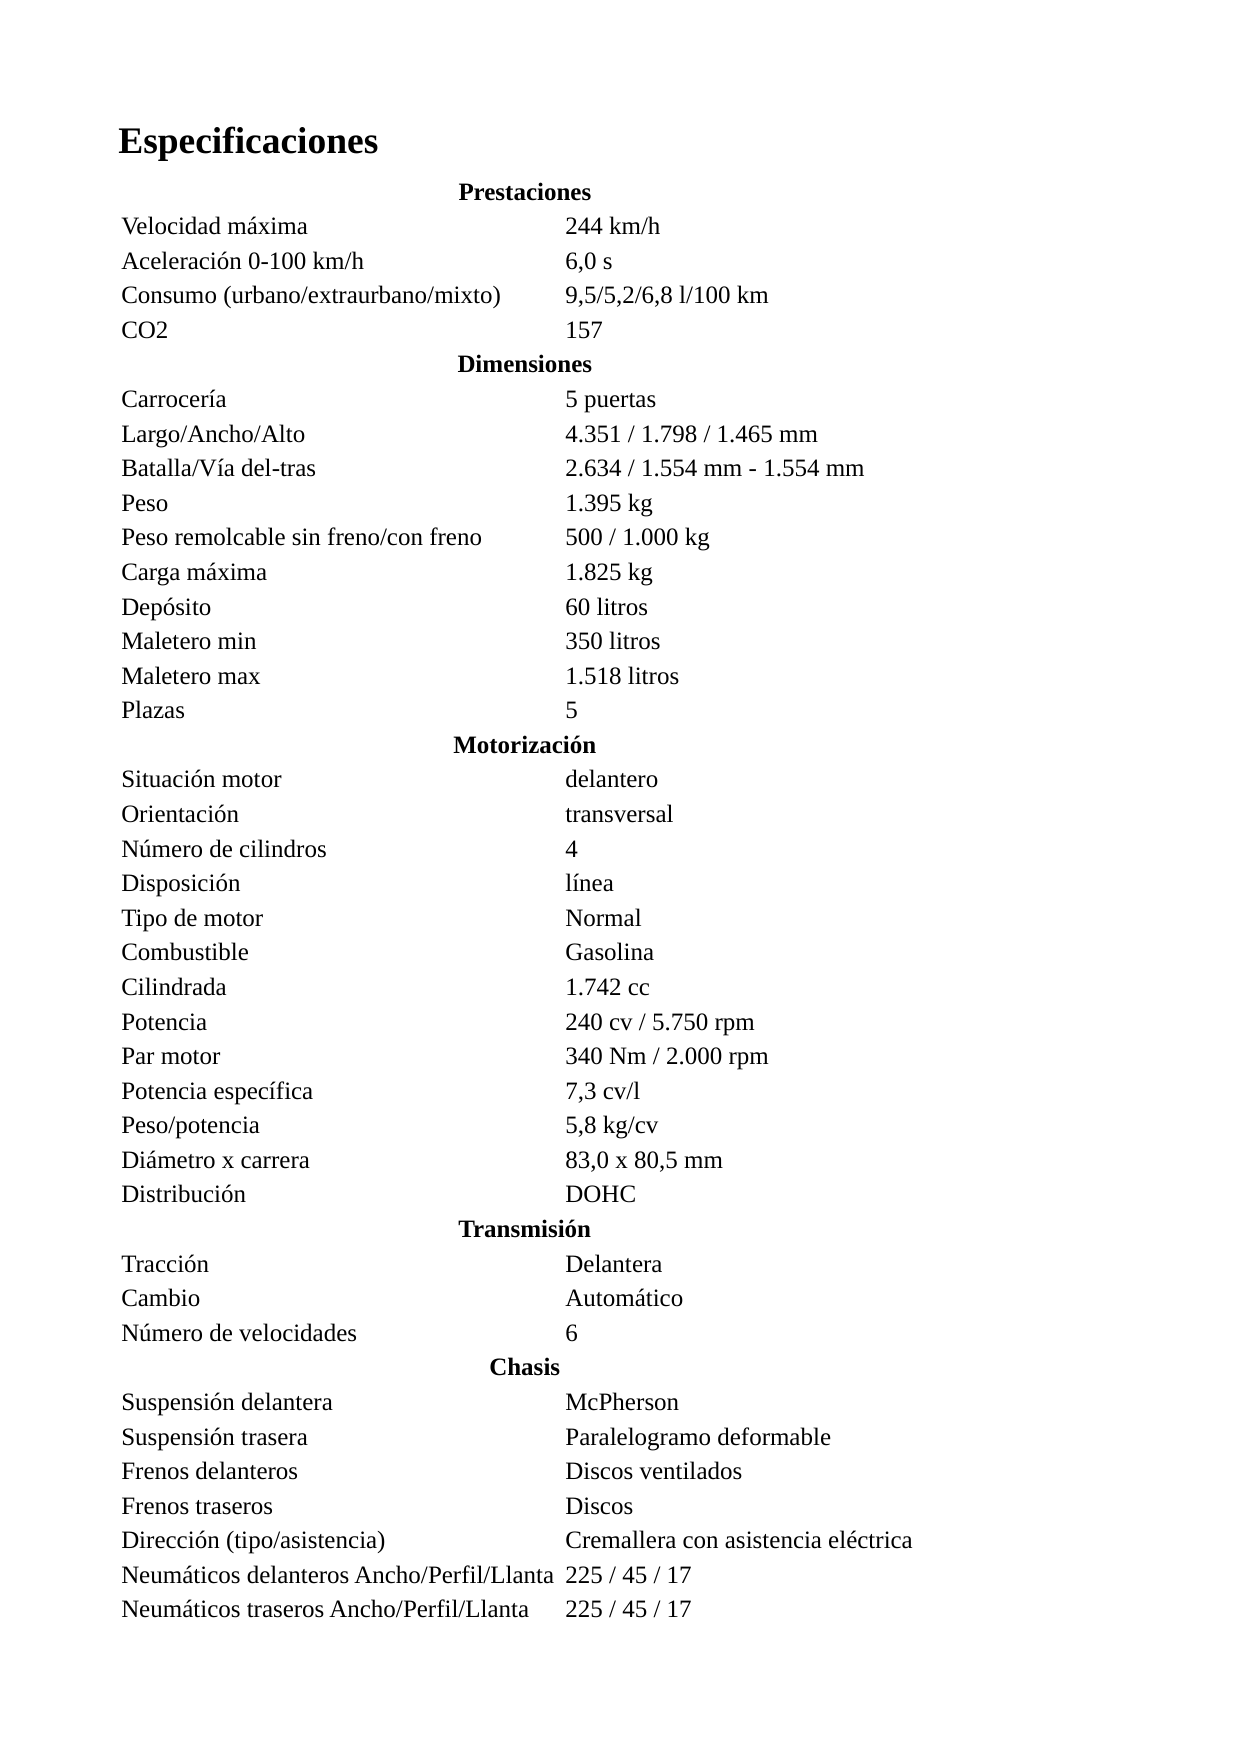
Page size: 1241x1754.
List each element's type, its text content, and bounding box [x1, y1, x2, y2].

table_cell 1.742 cc [562, 969, 931, 1004]
table_cell Frenos delanteros [118, 1453, 562, 1488]
table_cell Peso/potencia [118, 1108, 562, 1142]
table_cell 7,3 cv/l [562, 1073, 931, 1107]
table_cell Maletero min [118, 623, 562, 658]
table_cell Cilindrada [118, 969, 562, 1004]
table_cell 4.351 / 1.798 / 1.465 mm [562, 416, 931, 450]
table_cell Potencia [118, 1004, 562, 1038]
table_cell transversal [562, 796, 931, 831]
table_cell 5 [562, 693, 931, 727]
table_cell DOHC [562, 1177, 931, 1211]
table_cell Orientación [118, 796, 562, 831]
table_cell 1.395 kg [562, 485, 931, 519]
table_cell Motorización [118, 727, 931, 762]
table_cell Plazas [118, 693, 562, 727]
table_cell Distribución [118, 1177, 562, 1211]
table_cell 240 cv / 5.750 rpm [562, 1004, 931, 1038]
table_cell Cambio [118, 1280, 562, 1315]
table_cell Número de cilindros [118, 831, 562, 865]
table_cell Neumáticos traseros Ancho/Perfil/Llanta [118, 1592, 562, 1626]
table_cell 1.518 litros [562, 658, 931, 692]
table_header Prestaciones [118, 174, 931, 208]
table_cell Batalla/Vía del-tras [118, 450, 562, 485]
table_cell Automático [562, 1280, 931, 1315]
table_cell 244 km/h [562, 208, 931, 243]
table_cell Velocidad máxima [118, 208, 562, 243]
table_cell Aceleración 0-100 km/h [118, 243, 562, 277]
table_cell 5,8 kg/cv [562, 1108, 931, 1142]
table_cell Dirección (tipo/asistencia) [118, 1523, 562, 1557]
table_cell McPherson [562, 1384, 931, 1419]
table_cell Discos ventilados [562, 1453, 931, 1488]
table_cell Suspensión trasera [118, 1419, 562, 1453]
table_cell 225 / 45 / 17 [562, 1592, 931, 1626]
table_cell Situación motor [118, 762, 562, 796]
table_cell Carga máxima [118, 554, 562, 589]
table_cell Tracción [118, 1246, 562, 1280]
table_cell 157 [562, 312, 931, 347]
table_cell Potencia específica [118, 1073, 562, 1107]
table_cell Frenos traseros [118, 1488, 562, 1522]
table_cell Peso remolcable sin freno/con freno [118, 520, 562, 554]
table_cell 350 litros [562, 623, 931, 658]
table_cell Maletero max [118, 658, 562, 692]
table_cell Paralelogramo deformable [562, 1419, 931, 1453]
table_cell Suspensión delantera [118, 1384, 562, 1419]
table_cell 9,5/5,2/6,8 l/100 km [562, 278, 931, 312]
table_cell Gasolina [562, 935, 931, 969]
table_cell Número de velocidades [118, 1315, 562, 1349]
table_cell 2.634 / 1.554 mm - 1.554 mm [562, 450, 931, 485]
table_cell Diámetro x carrera [118, 1142, 562, 1177]
table_cell 4 [562, 831, 931, 865]
table_cell Carrocería [118, 381, 562, 416]
table_cell Par motor [118, 1038, 562, 1073]
table_cell 6,0 s [562, 243, 931, 277]
table_cell 83,0 x 80,5 mm [562, 1142, 931, 1177]
table_cell 1.825 kg [562, 554, 931, 589]
table_cell Discos [562, 1488, 931, 1522]
table_cell 5 puertas [562, 381, 931, 416]
table_cell Delantera [562, 1246, 931, 1280]
table_cell Largo/Ancho/Alto [118, 416, 562, 450]
table_cell CO2 [118, 312, 562, 347]
table_cell línea [562, 865, 931, 900]
table_cell 60 litros [562, 589, 931, 623]
table_cell delantero [562, 762, 931, 796]
table_cell Dimensiones [118, 347, 931, 381]
table_cell Consumo (urbano/extraurbano/mixto) [118, 278, 562, 312]
table_cell Transmisión [118, 1211, 931, 1246]
table_cell 340 Nm / 2.000 rpm [562, 1038, 931, 1073]
table_cell 6 [562, 1315, 931, 1349]
table_cell Chasis [118, 1350, 931, 1384]
subtitle Especificaciones [118, 118, 1122, 161]
table_cell Combustible [118, 935, 562, 969]
table_cell Tipo de motor [118, 900, 562, 934]
table_cell 500 / 1.000 kg [562, 520, 931, 554]
table_cell Neumáticos delanteros Ancho/Perfil/Llanta [118, 1557, 562, 1592]
table_cell Disposición [118, 865, 562, 900]
table_cell Cremallera con asistencia eléctrica [562, 1523, 931, 1557]
table_cell Depósito [118, 589, 562, 623]
table_cell Peso [118, 485, 562, 519]
table_cell 225 / 45 / 17 [562, 1557, 931, 1592]
table_cell Normal [562, 900, 931, 934]
